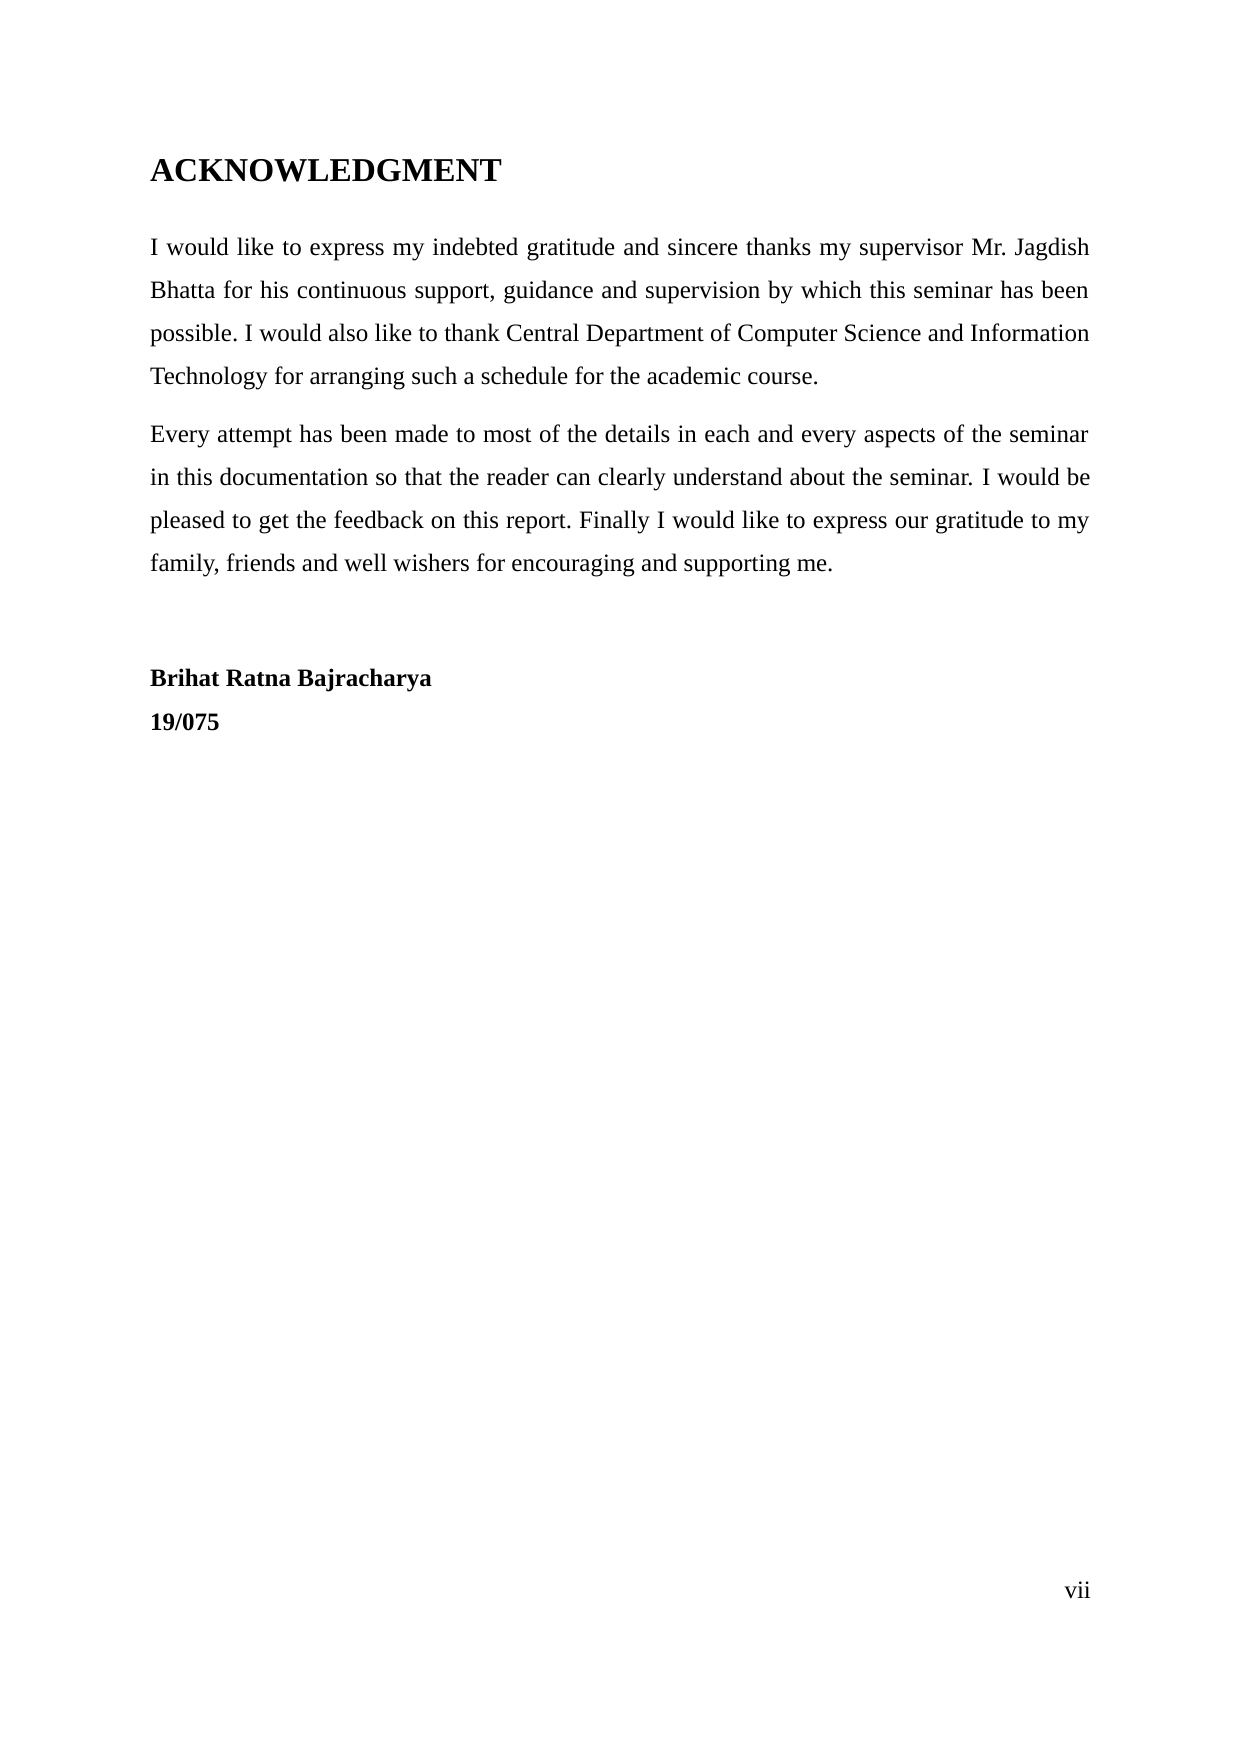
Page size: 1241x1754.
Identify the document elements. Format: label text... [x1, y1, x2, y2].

subtitle ACKNOWLEDGMENT [150, 150, 1091, 188]
text 19/075 [150, 707, 1091, 735]
text I would like to express my indebted gratitude and sincere thanks my supervisor Mr. Jagdish Bhatta for his continuous support, guidance and supervision by which this seminar has been possible. I would also like to thank Central Department of Computer Science and Information Technology for arranging such a schedule for the academic course. [150, 232, 1091, 390]
text Brihat Ratna Bajracharya [150, 663, 1091, 692]
text Every attempt has been made to most of the details in each and every aspects of the seminar in this documentation so that the reader can clearly understand about the seminar. I would be pleased to get the feedback on this report. Finally I would like to express our gratitude to my family, friends and well wishers for encouraging and supporting me. [150, 419, 1091, 577]
